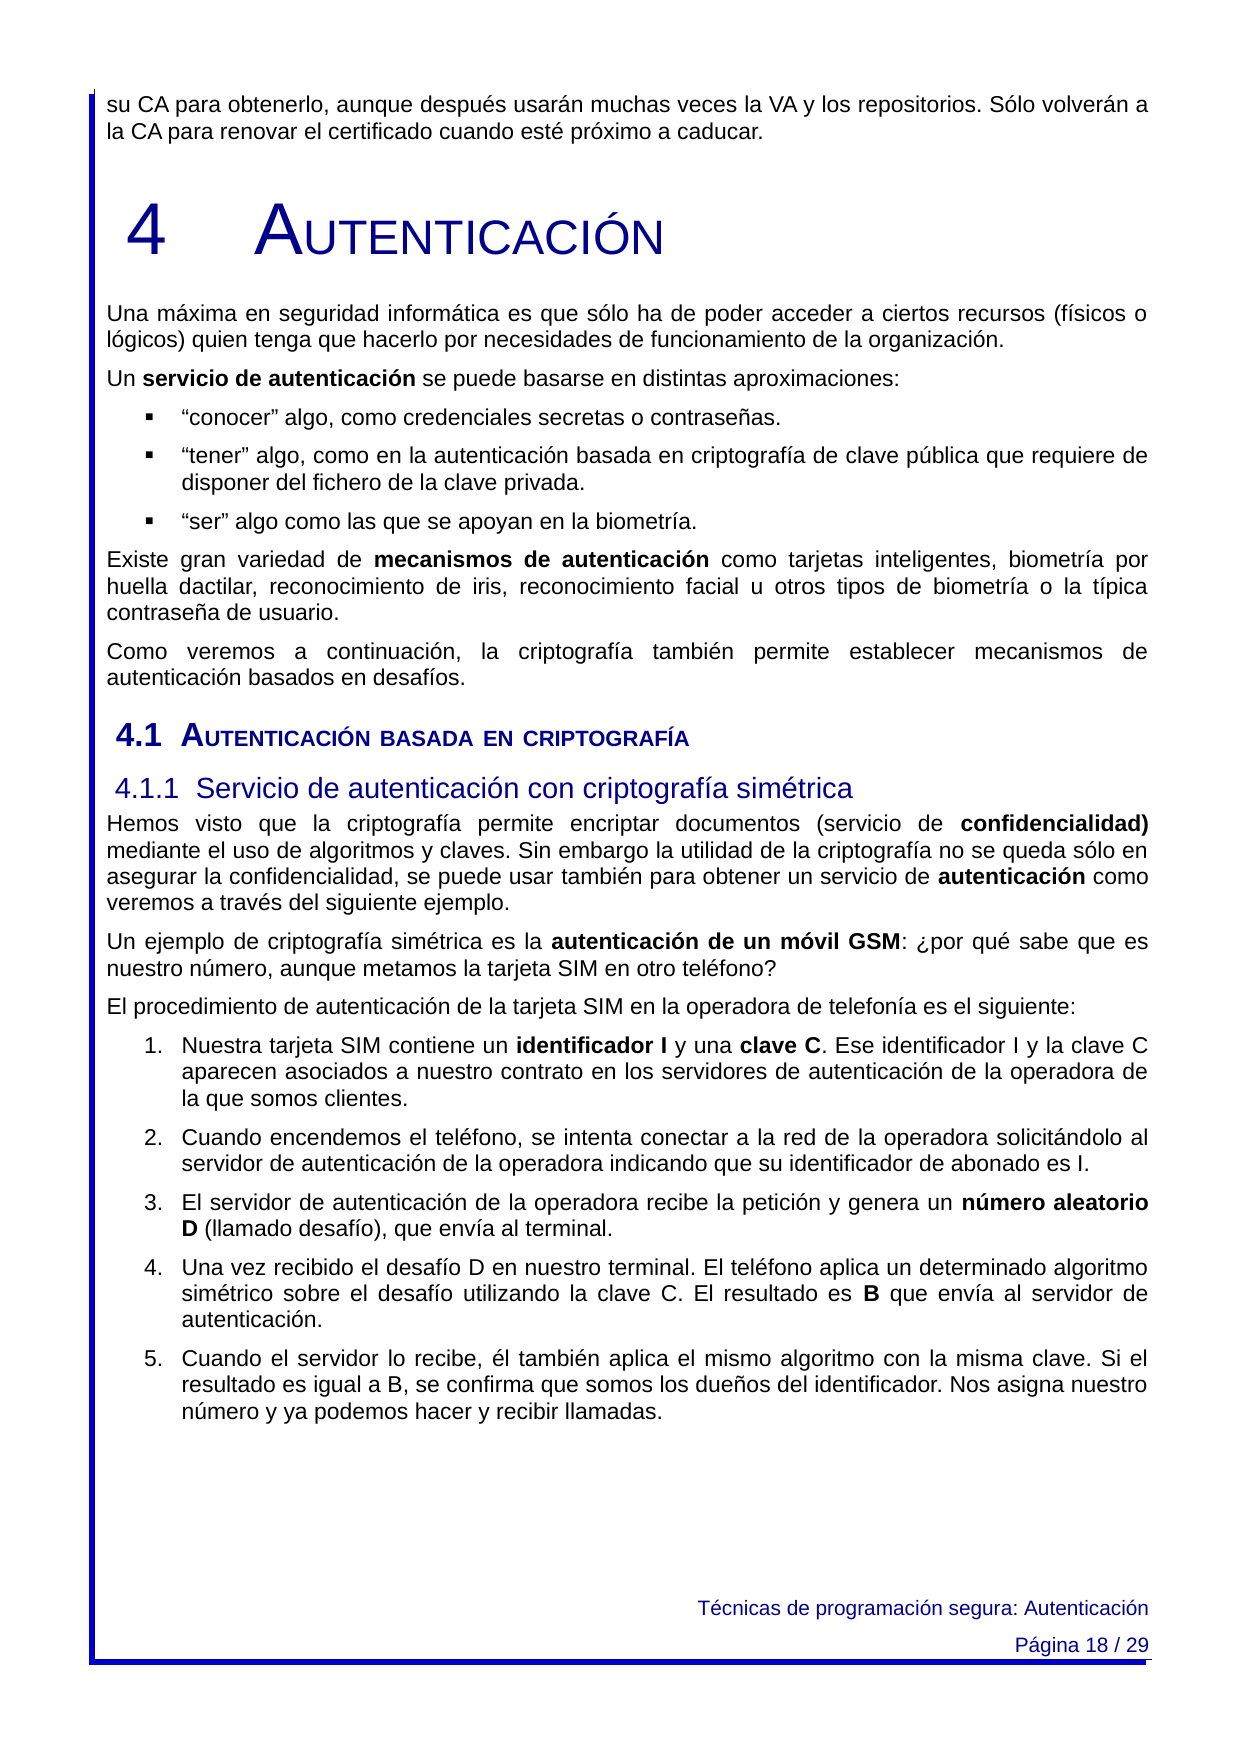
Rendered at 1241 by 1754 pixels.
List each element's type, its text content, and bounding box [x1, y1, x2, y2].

text su CA para obtenerlo, aunque después usarán muchas veces la VA y los repositorios. Sólo volverán a la CA para renovar el certificado cuando esté próximo a caducar. [106, 91, 1149, 144]
text Una máxima en seguridad informática es que sólo ha de poder acceder a ciertos recursos (físicos o lógicos) quien tenga que hacerlo por necesidades de funcionamiento de la organización. [106, 300, 1149, 353]
text Como veremos a continuación, la criptografía también permite establecer mecanismos de autenticación basados en desafíos. [106, 638, 1149, 691]
subtitle Autenticación [106, 186, 1149, 270]
list Nuestra tarjeta SIM contiene un identificador I y una clave C. Ese identificador I y la clave C aparecen asociados a nuestro contrato en los servidores de autenticación de la operadora de la que somos clientes. [144, 1032, 1149, 1111]
list “conocer” algo, como credenciales secretas o contraseñas. [144, 404, 1149, 430]
list El servidor de autenticación de la operadora recibe la petición y genera un número aleatorio D (llamado desafío), que envía al terminal. [144, 1188, 1149, 1241]
text El procedimiento de autenticación de la tarjeta SIM en la operadora de telefonía es el siguiente: [106, 993, 1149, 1019]
text Hemos visto que la criptografía permite encriptar documentos (servicio de confidencialidad) mediante el uso de algoritmos y claves. Sin embargo la utilidad de la criptografía no se queda sólo en asegurar la confidencialidad, se puede usar también para obtener un servicio de autenticación como veremos a través del siguiente ejemplo. [106, 810, 1149, 916]
list Una vez recibido el desafío D en nuestro terminal. El teléfono aplica un determinado algoritmo simétrico sobre el desafío utilizando la clave C. El resultado es B que envía al servidor de autenticación. [144, 1254, 1149, 1333]
subtitle Autenticación basada en criptografía [106, 715, 1149, 753]
subtitle Servicio de autenticación con criptografía simétrica [106, 771, 1149, 804]
text Un servicio de autenticación se puede basarse en distintas aproximaciones: [106, 365, 1149, 391]
list Cuando encendemos el teléfono, se intenta conectar a la red de la operadora solicitándolo al servidor de autenticación de la operadora indicando que su identificador de abonado es I. [144, 1123, 1149, 1176]
list “ser” algo como las que se apoyan en la biometría. [144, 508, 1149, 534]
text Existe gran variedad de mecanismos de autenticación como tarjetas inteligentes, biometría por huella dactilar, reconocimiento de iris, reconocimiento facial u otros tipos de biometría o la típica contraseña de usuario. [106, 546, 1149, 625]
list Cuando el servidor lo recibe, él también aplica el mismo algoritmo con la misma clave. Si el resultado es igual a B, se confirma que somos los dueños del identificador. Nos asigna nuestro número y ya podemos hacer y recibir llamadas. [144, 1345, 1149, 1424]
list “tener” algo, como en la autenticación basada en criptografía de clave pública que requiere de disponer del fichero de la clave privada. [144, 442, 1149, 495]
text Un ejemplo de criptografía simétrica es la autenticación de un móvil GSM: ¿por qué sabe que es nuestro número, aunque metamos la tarjeta SIM en otro teléfono? [106, 928, 1149, 981]
